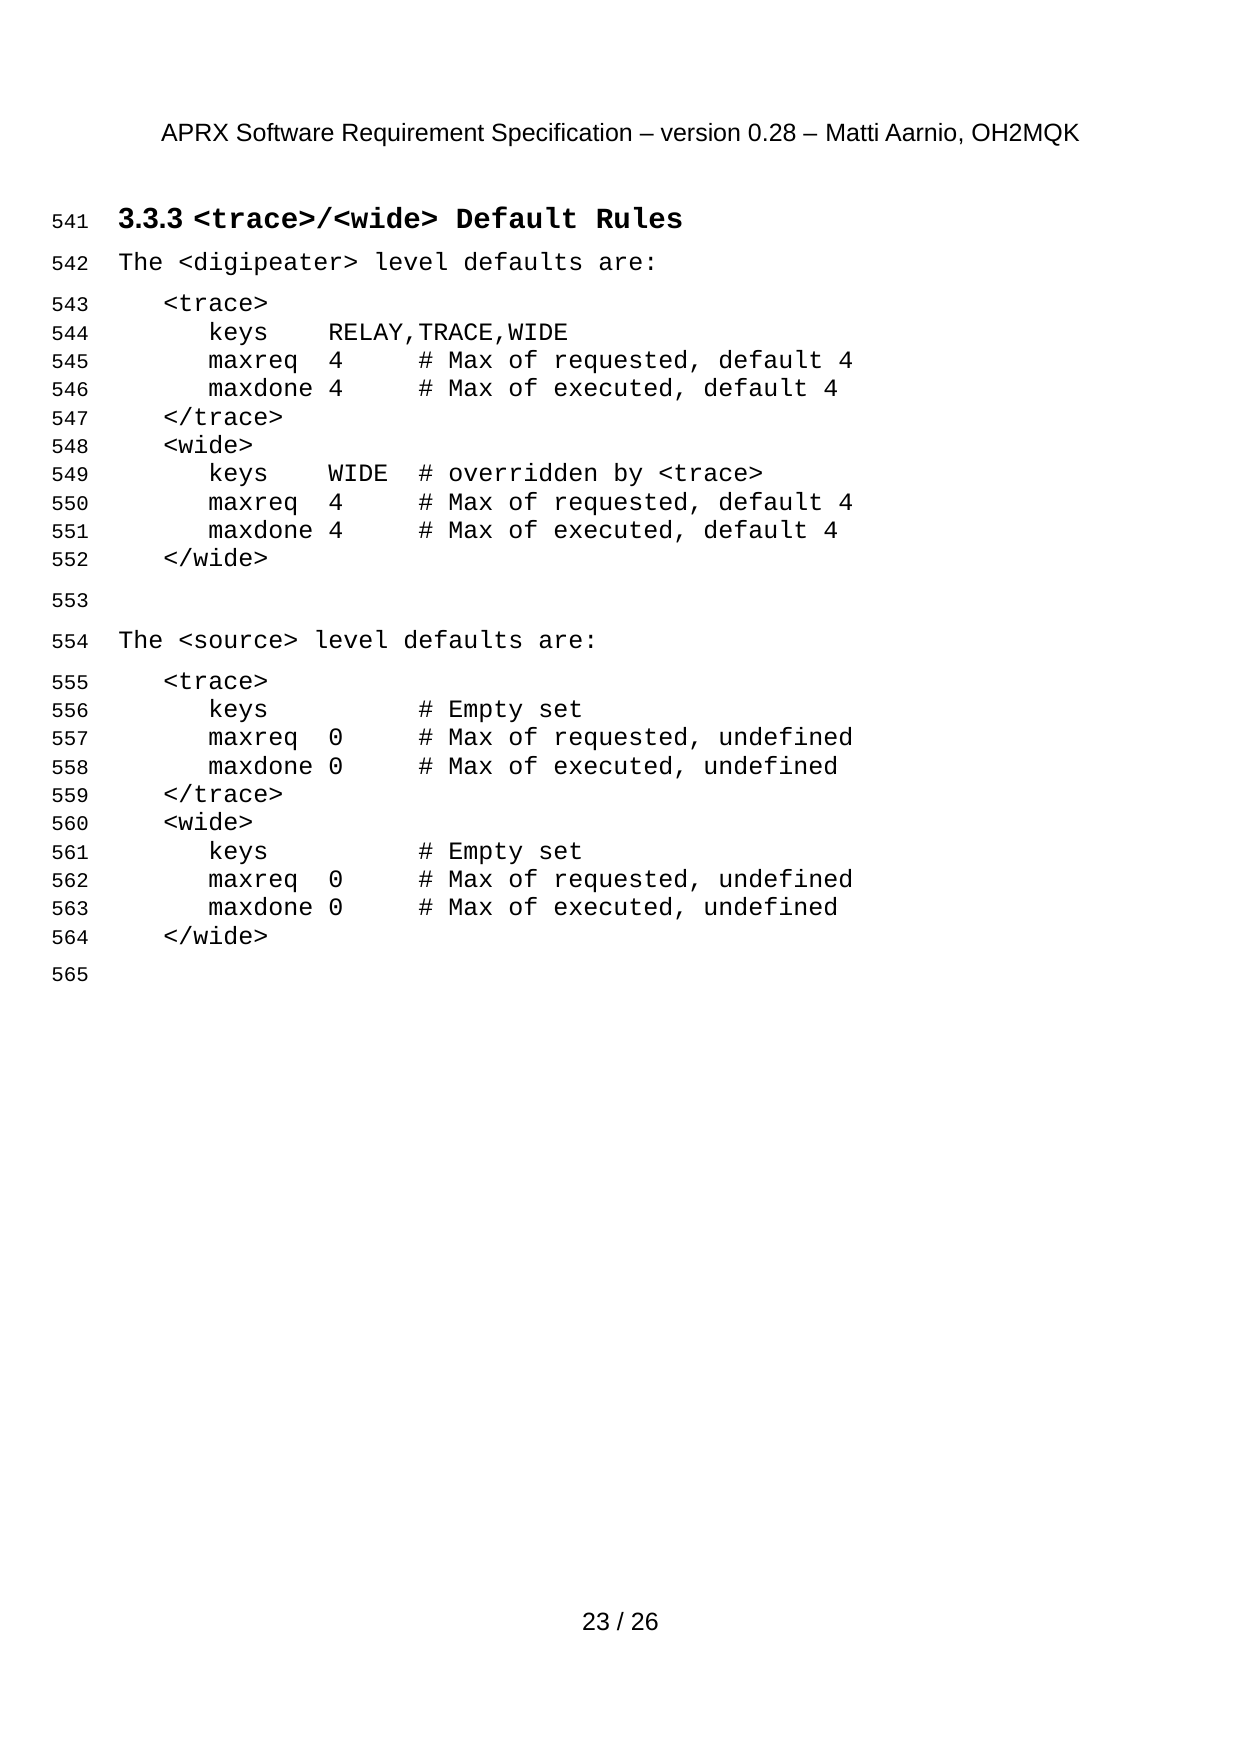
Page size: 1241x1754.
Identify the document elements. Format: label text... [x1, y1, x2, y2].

text <trace> keys # Empty set maxreq 0 # Max of requested, undefined maxdone 0 # Max of executed, undefined </trace> <wide> keys # Empty set maxreq 0 # Max of requested, undefined maxdone 0 # Max of executed, undefined </wide> [118, 668, 1122, 952]
text The <source> level defaults are: [118, 627, 1122, 656]
text The <digipeater> level defaults are: [118, 250, 1122, 278]
text <trace> keys RELAY,TRACE,WIDE maxreq 4 # Max of requested, default 4 maxdone 4 # Max of executed, default 4 </trace> <wide> keys WIDE # overridden by <trace> maxreq 4 # Max of requested, default 4 maxdone 4 # Max of executed, default 4 </wide> [118, 291, 1122, 574]
subtitle <trace>/<wide> Default Rules [118, 201, 1122, 237]
